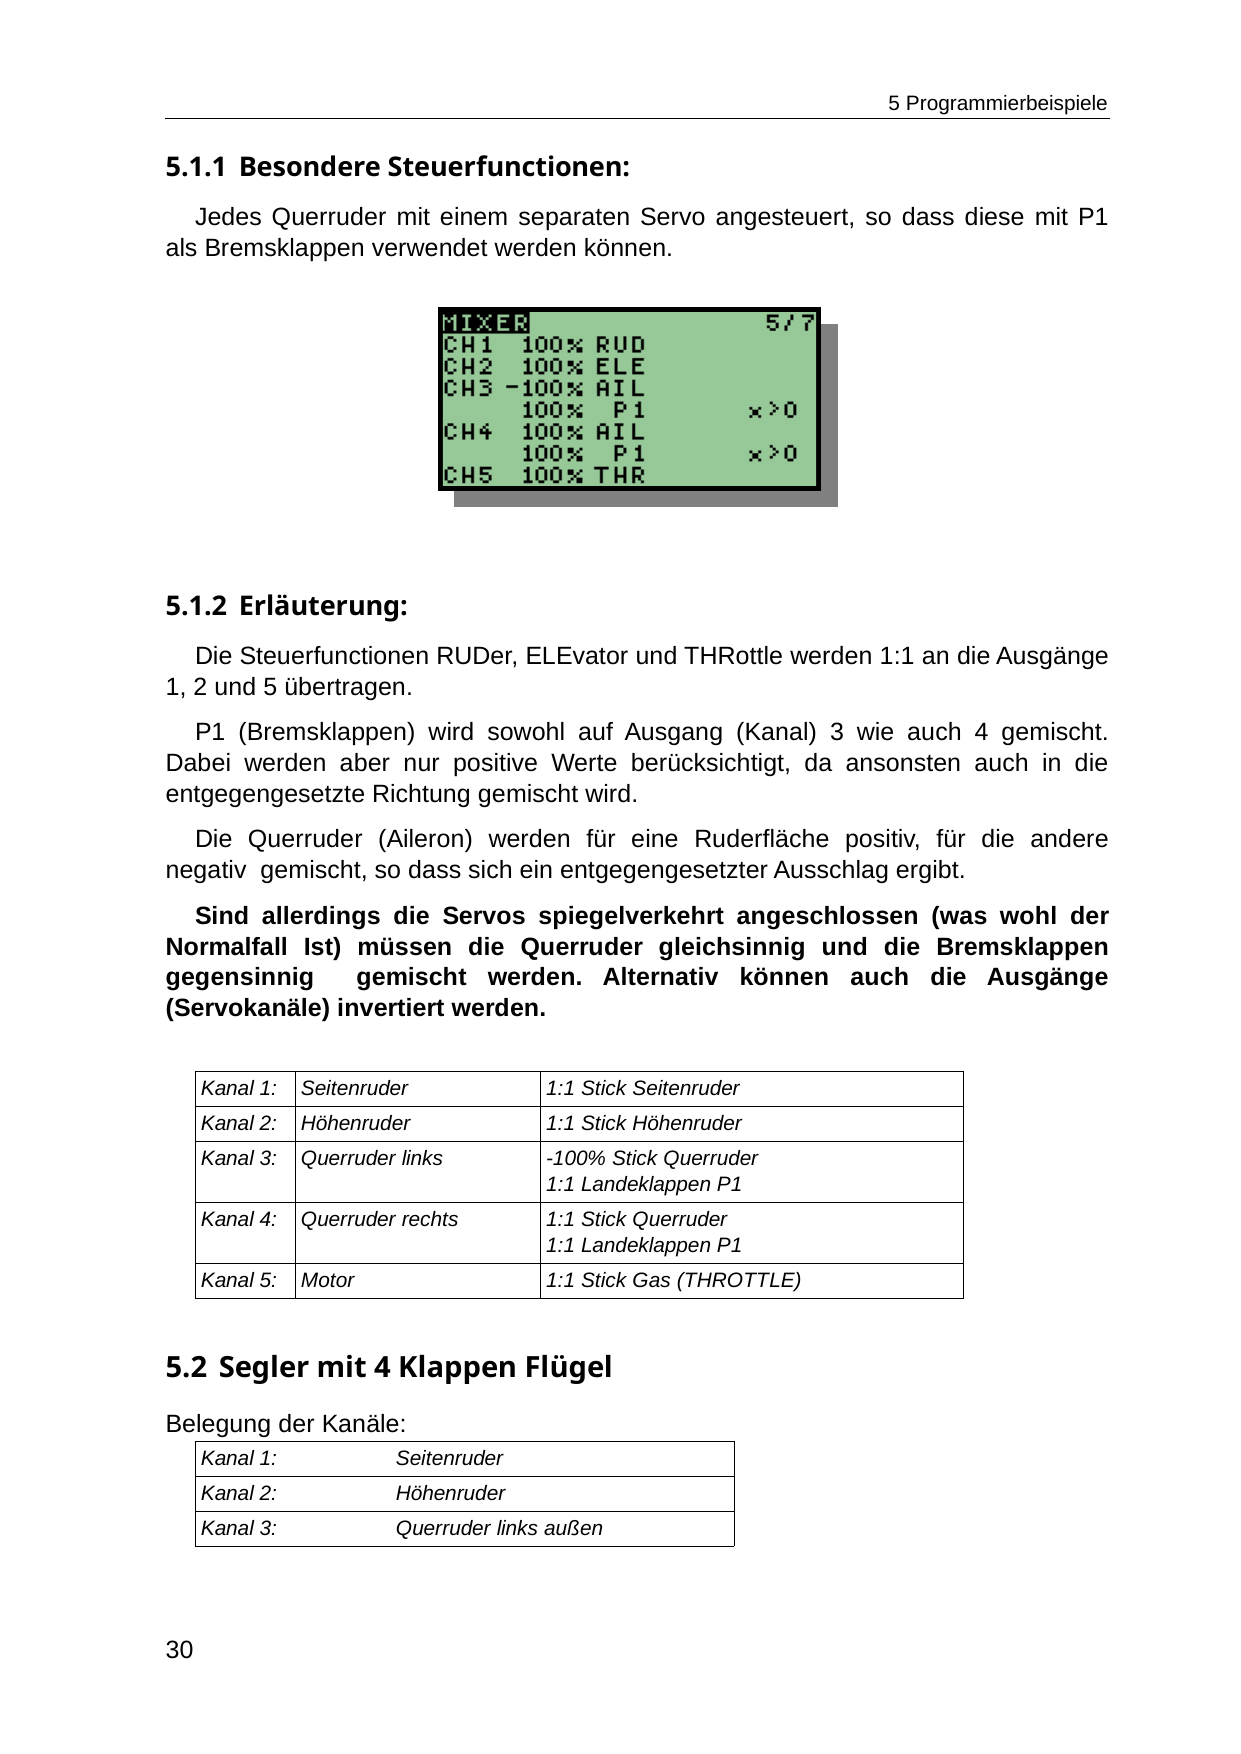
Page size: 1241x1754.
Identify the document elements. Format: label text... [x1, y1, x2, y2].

table_cell 1:1 Stick Querruder 1:1 Landeklappen P1 [541, 1203, 963, 1263]
text Die Steuerfunctionen RUDer, ELEvator und THRottle werden 1:1 an die Ausgänge 1, 2 und 5 übertragen. [165, 642, 1110, 701]
table_cell 1:1 Stick Höhenruder [541, 1107, 963, 1141]
table_header Seitenruder [390, 1442, 734, 1476]
text P1 (Bremsklappen) wird sowohl auf Ausgang (Kanal) 3 wie auch 4 gemischt. Dabei werden aber nur positive Werte berücksichtigt, da ansonsten auch in die entgegengesetzte Richtung gemischt wird. [165, 718, 1110, 808]
table_cell Querruder links außen [390, 1512, 734, 1546]
subtitle Segler mit 4 Klappen Flügel [165, 1346, 1110, 1386]
text Jedes Querruder mit einem separaten Servo angesteuert, so dass diese mit P1 als Bremsklappen verwendet werden können. [165, 203, 1110, 262]
table_cell Kanal 4: [196, 1203, 295, 1263]
text Die Querruder (Aileron) werden für eine Ruderfläche positiv, für die andere negativ gemischt, so dass sich ein entgegengesetzter Ausschlag ergibt. [165, 825, 1110, 884]
table_cell Querruder rechts [296, 1203, 540, 1263]
table_header Kanal 1: [196, 1072, 295, 1106]
table_cell Kanal 5: [196, 1264, 295, 1298]
table_cell -100% Stick Querruder 1:1 Landeklappen P1 [541, 1142, 963, 1202]
table_cell Motor [296, 1264, 540, 1298]
table_cell Kanal 2: [196, 1477, 390, 1511]
table_cell Kanal 3: [196, 1142, 295, 1202]
subtitle Besondere Steuerfunctionen: [165, 147, 1110, 184]
table_cell Höhenruder [390, 1477, 734, 1511]
subtitle Erläuterung: [165, 586, 1110, 623]
table_header 1:1 Stick Seitenruder [541, 1072, 963, 1106]
table_cell Kanal 2: [196, 1107, 295, 1141]
table_cell Kanal 3: [196, 1512, 390, 1546]
table_cell Höhenruder [296, 1107, 540, 1141]
table_cell Querruder links [296, 1142, 540, 1202]
table_cell 1:1 Stick Gas (THROTTLE) [541, 1264, 963, 1298]
text Belegung der Kanäle: [165, 1410, 1110, 1438]
table_header Kanal 1: [196, 1442, 390, 1476]
text Sind allerdings die Servos spiegelverkehrt angeschlossen (was wohl der Normalfall Ist) müssen die Querruder gleichsinnig und die Bremsklappen gegensinnig gemischt werden. Alternativ können auch die Ausgänge (Servokanäle) invertiert werden. [165, 902, 1110, 1022]
picture [442, 312, 817, 486]
table_header Seitenruder [296, 1072, 540, 1106]
